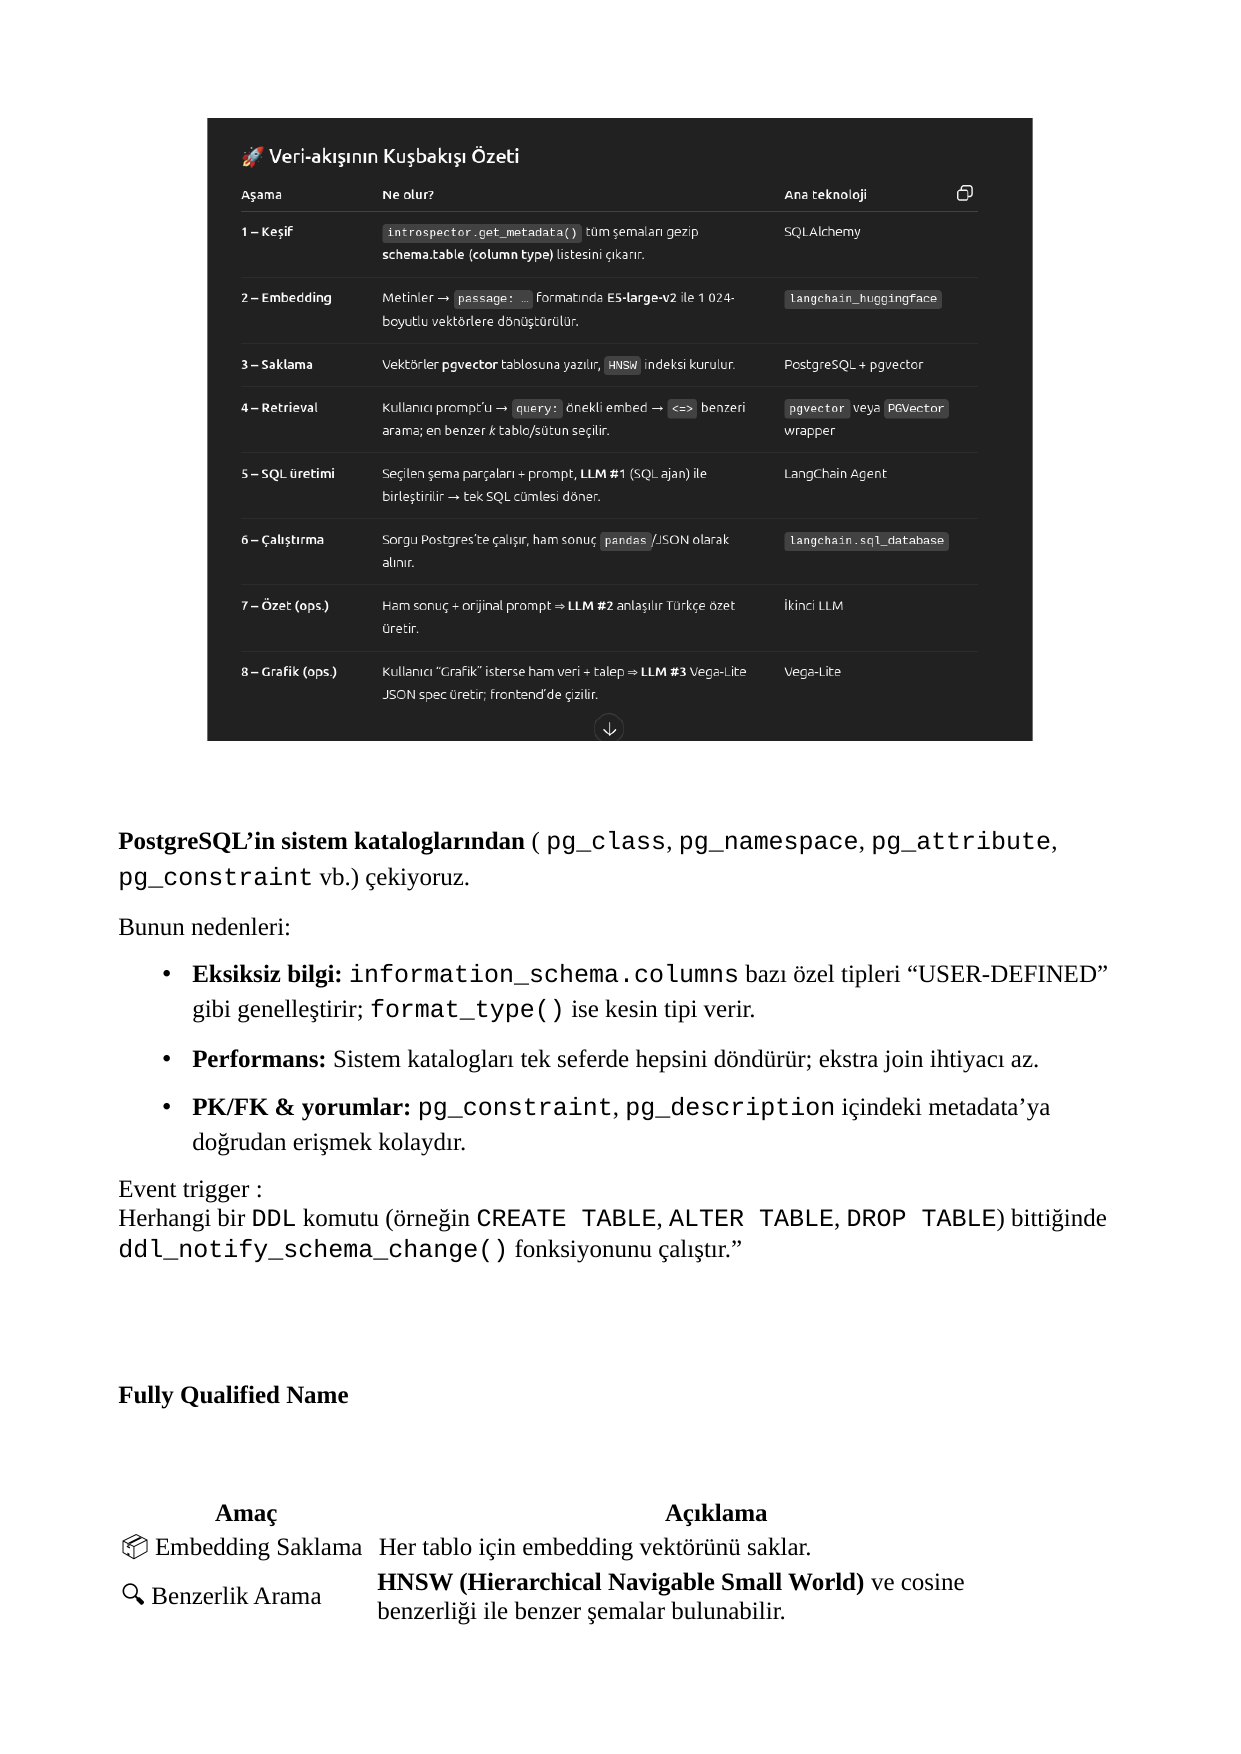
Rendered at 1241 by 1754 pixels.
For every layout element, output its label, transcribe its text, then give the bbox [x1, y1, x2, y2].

text Herhangi bir DDL komutu (örneğin CREATE TABLE, ALTER TABLE, DROP TABLE) bittiğinde ddl_notify_schema_change() fonksiyonunu çalıştır.” [118, 1203, 1122, 1265]
list Eksiksiz bilgi: information_schema.columns bazı özel tipleri “USER-DEFINED” gibi genelleştirir; format_type() ise kesin tipi verir. [162, 959, 1122, 1025]
table_header Her tablo için embedding vektörünü saklar. [376, 1530, 1058, 1564]
text Bunun nedenleri: [118, 912, 1122, 940]
list PK/FK & yorumlar: pg_constraint, pg_description içindeki metadata’ya doğrudan erişmek kolaydır. [162, 1092, 1122, 1156]
text PostgreSQL’in sistem kataloglarından ( pg_class, pg_namespace, pg_attribute, pg_constraint vb.) çekiyoruz. [118, 826, 1122, 892]
table_header 🔍 Benzerlik Arama [118, 1564, 374, 1627]
picture [207, 118, 1033, 741]
table_header 📦 Embedding Saklama [118, 1530, 376, 1564]
text Event trigger : [118, 1174, 1122, 1203]
list Performans: Sistem katalogları tek seferde hepsini döndürür; ekstra join ihtiyacı az. [162, 1044, 1122, 1073]
table_header HNSW (Hierarchical Navigable Small World) ve cosine benzerliği ile benzer şemalar bulunabilir. [374, 1564, 1058, 1627]
table_header Açıklama [374, 1495, 1058, 1529]
table_header Amaç [118, 1495, 374, 1529]
text Fully Qualified Name [118, 1380, 1122, 1409]
